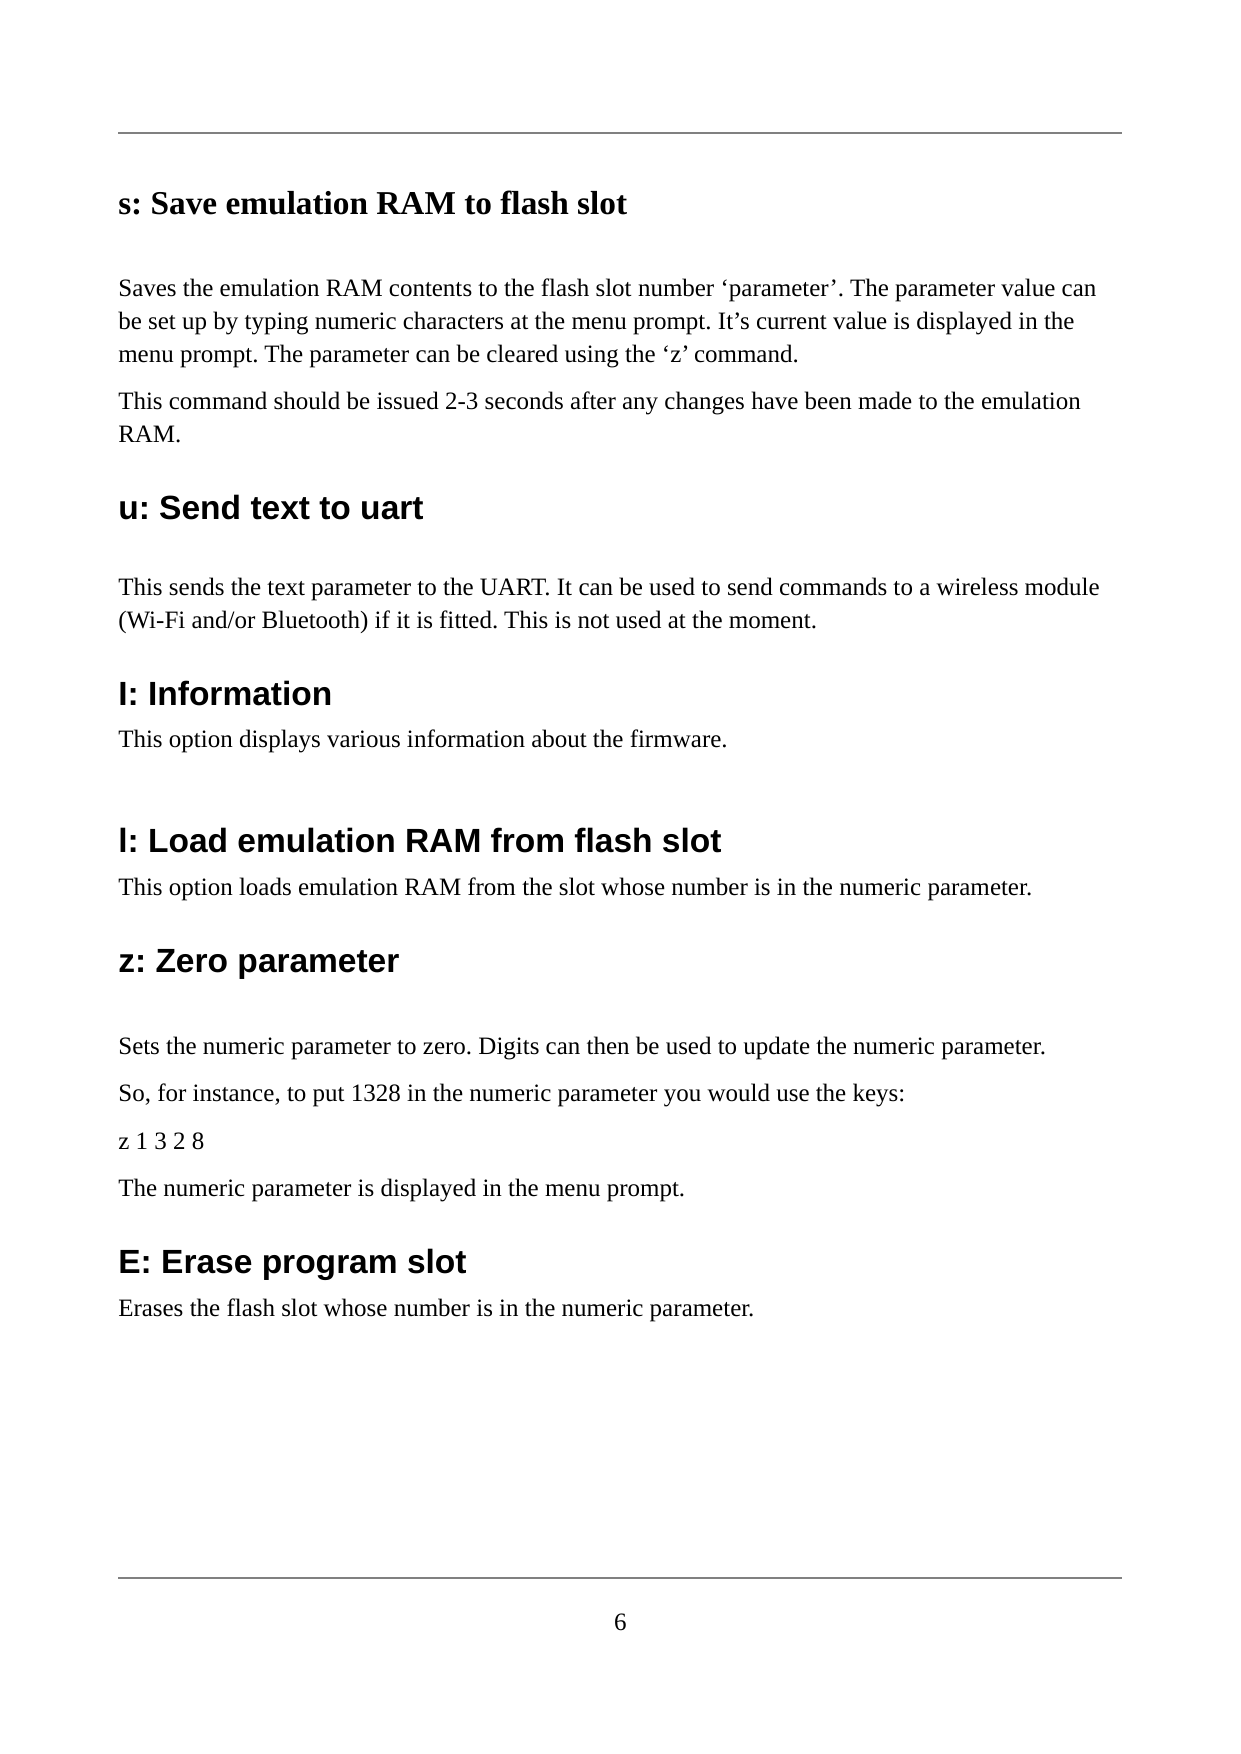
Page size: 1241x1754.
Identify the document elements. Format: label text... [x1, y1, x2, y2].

text Erases the flash slot whose number is in the numeric parameter. [118, 1293, 1122, 1322]
text This option loads emulation RAM from the slot whose number is in the numeric parameter. [118, 872, 1122, 901]
text So, for instance, to put 1328 in the numeric parameter you would use the keys: [118, 1078, 1122, 1107]
subtitle E: Erase program slot [118, 1242, 1122, 1281]
subtitle z: Zero parameter [118, 941, 1122, 1018]
subtitle I: Information [118, 673, 1122, 712]
text z 1 3 2 8 [118, 1126, 1122, 1155]
subtitle s: Save emulation RAM to flash slot [118, 183, 1122, 260]
subtitle l: Load emulation RAM from flash slot [118, 821, 1122, 860]
text Sets the numeric parameter to zero. Digits can then be used to update the numeric parameter. [118, 1031, 1122, 1059]
text Saves the emulation RAM contents to the flash slot number ‘parameter’. The parameter value can be set up by typing numeric characters at the menu prompt. It’s current value is displayed in the menu prompt. The parameter can be cleared using the ‘z’ command. [118, 273, 1122, 367]
text The numeric parameter is displayed in the menu prompt. [118, 1173, 1122, 1202]
subtitle u: Send text to uart [118, 488, 1122, 526]
text This command should be issued 2-3 seconds after any changes have been made to the emulation RAM. [118, 386, 1122, 448]
text This option displays various information about the firmware. [118, 724, 1122, 753]
text This sends the text parameter to the UART. It can be used to send commands to a wireless module (Wi-Fi and/or Bluetooth) if it is fitted. This is not used at the moment. [118, 539, 1122, 634]
